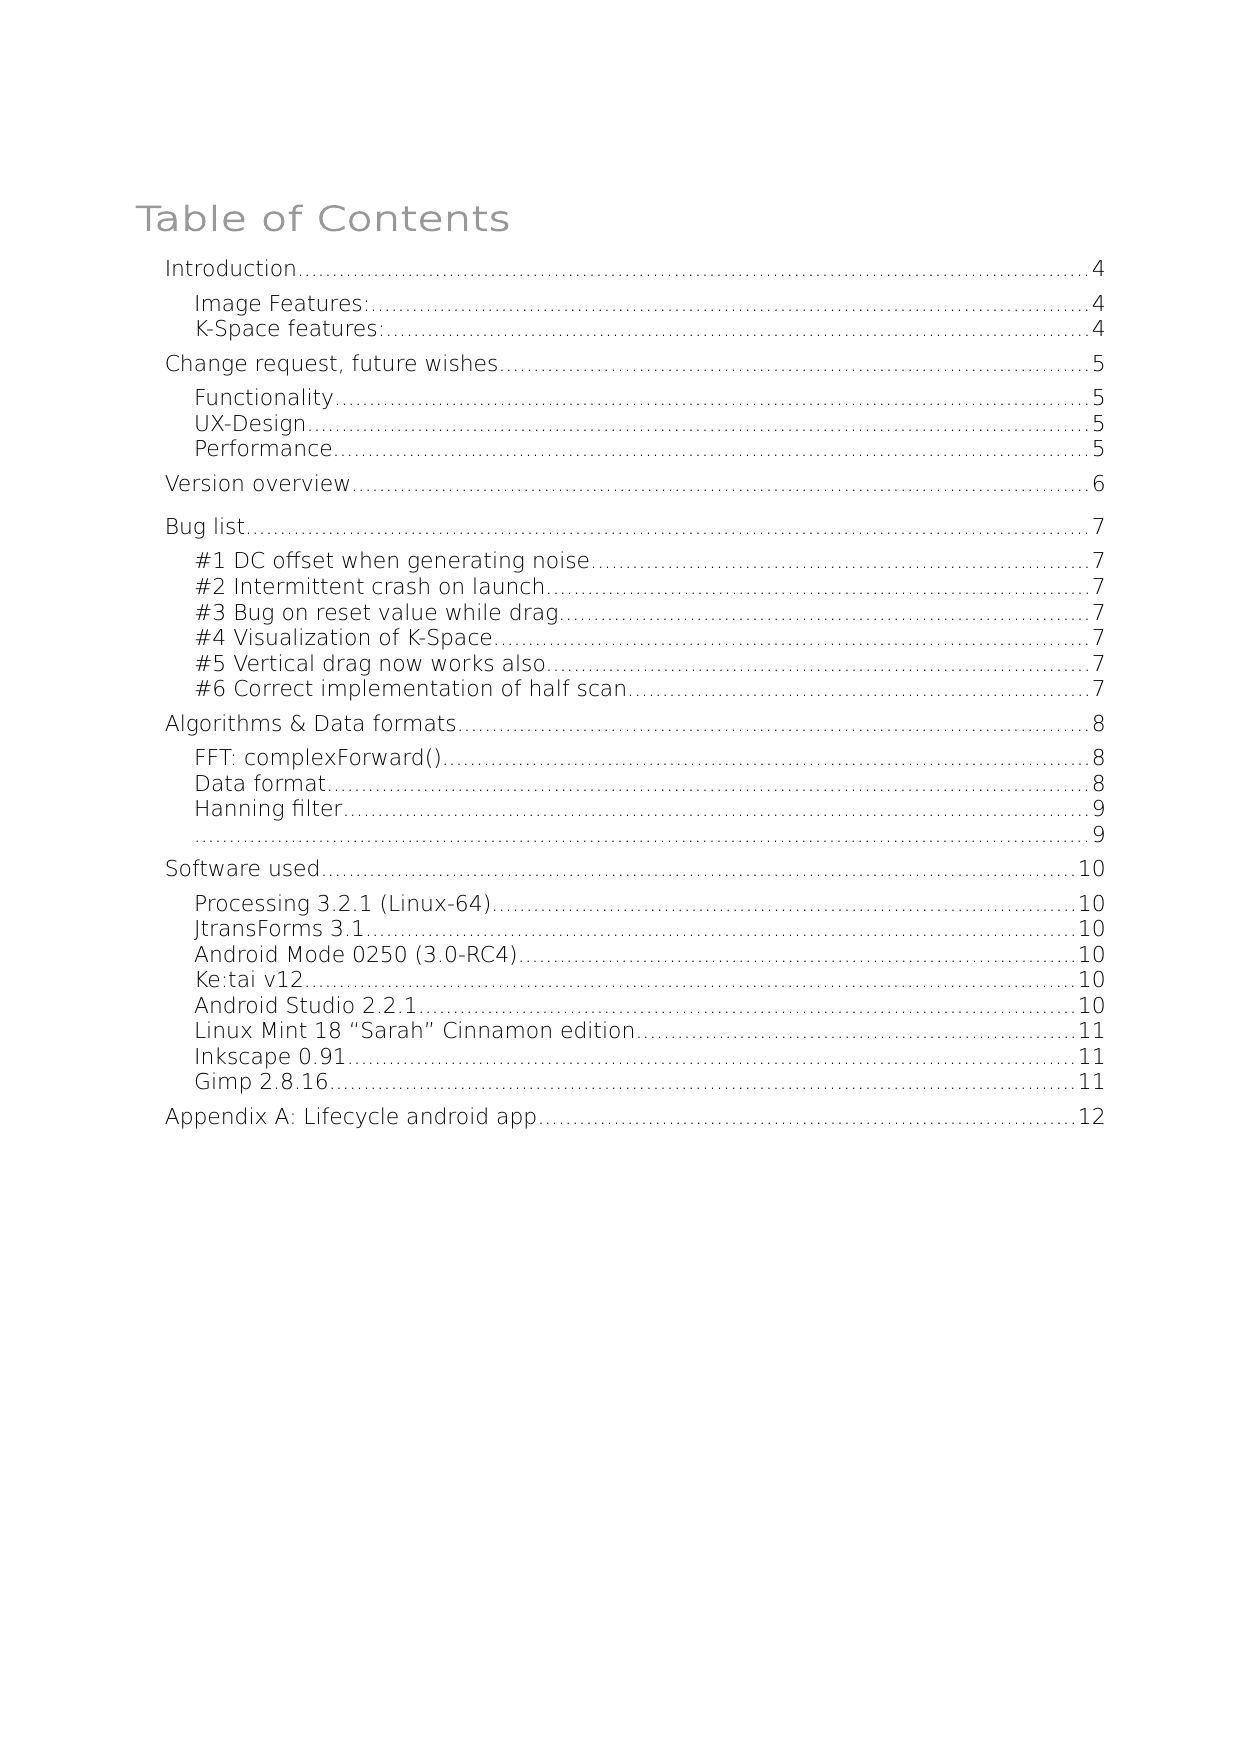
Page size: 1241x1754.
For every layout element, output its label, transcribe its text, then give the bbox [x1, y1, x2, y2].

text K-Space features: 4 [194, 316, 1106, 342]
text Change request, future wishes 5 [164, 351, 1106, 376]
text Android Mode 0250 (3.0-RC4) 10 [194, 942, 1106, 967]
text Hanning filter 9 [194, 796, 1106, 822]
text #3 Bug on reset value while drag. 7 [194, 600, 1106, 625]
text Processing 3.2.1 (Linux-64) 10 [194, 891, 1106, 916]
text Introduction 4 [164, 256, 1106, 282]
subtitle Table of Contents [135, 199, 1106, 238]
text UX-Design 5 [194, 411, 1106, 436]
text #5 Vertical drag now works also. 7 [194, 651, 1106, 676]
text #6 Correct implementation of half scan. 7 [194, 676, 1106, 702]
text Functionality 5 [194, 385, 1106, 411]
text Ke:tai v12 10 [194, 967, 1106, 993]
text Performance 5 [194, 436, 1106, 462]
text Android Studio 2.2.1 10 [194, 993, 1106, 1018]
text Algorithms & Data formats 8 [164, 711, 1106, 736]
text Bug list 7 [164, 514, 1106, 540]
text Inkscape 0.91 11 [194, 1044, 1106, 1069]
text Linux Mint 18 “Sarah” Cinnamon edition 11 [194, 1018, 1106, 1044]
text JtransForms 3.1 10 [194, 916, 1106, 942]
text #1 DC offset when generating noise. 7 [194, 549, 1106, 574]
text #2 Intermittent crash on launch. 7 [194, 574, 1106, 600]
text Version overview 6 [164, 471, 1106, 496]
text Gimp 2.8.16 11 [194, 1069, 1106, 1095]
text Image Features: 4 [194, 291, 1106, 316]
text FFT: complexForward() 8 [194, 745, 1106, 771]
text Data format 8 [194, 771, 1106, 796]
text Appendix A: Lifecycle android app 12 [164, 1104, 1106, 1129]
text Software used 10 [164, 856, 1106, 882]
text #4 Visualization of K-Space. 7 [194, 625, 1106, 651]
text 9 [194, 822, 1106, 847]
